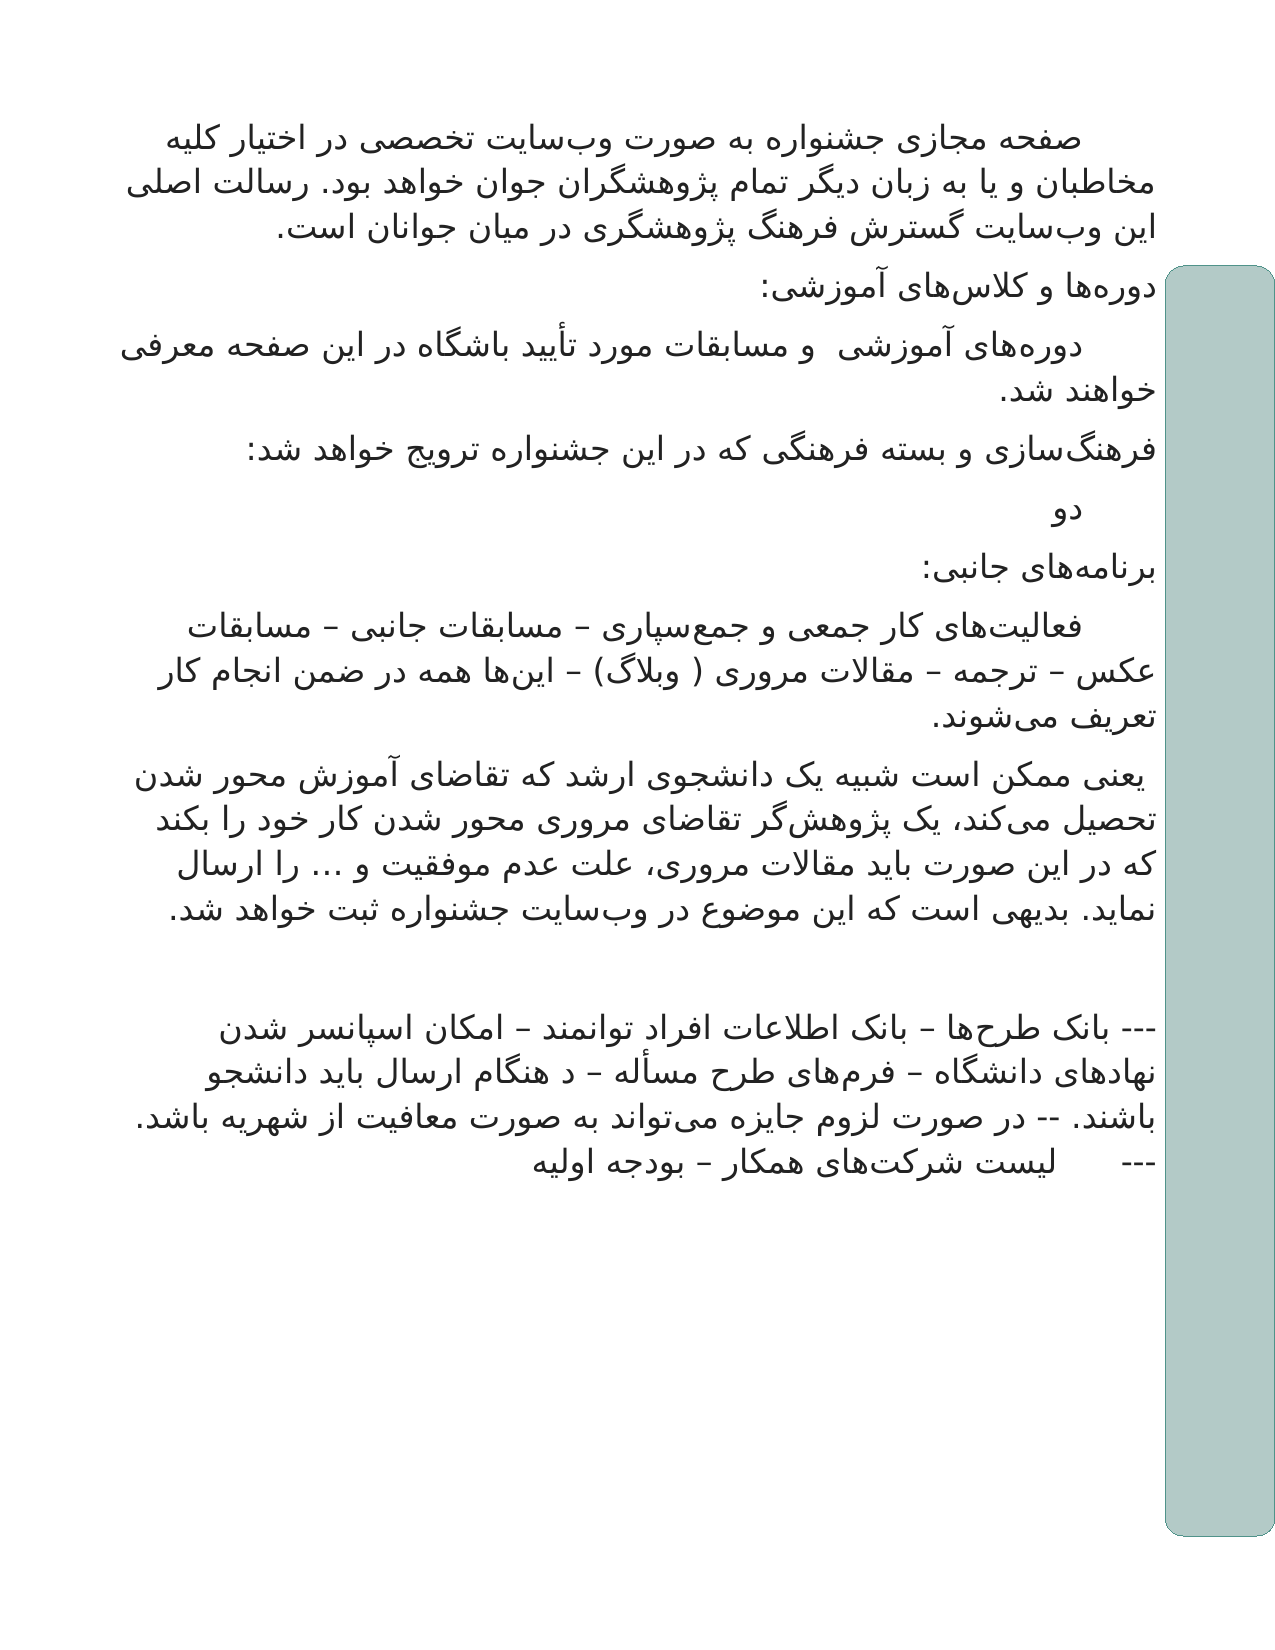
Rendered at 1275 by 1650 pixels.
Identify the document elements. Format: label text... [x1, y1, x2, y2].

text --- بانک طرح‌ها – بانک اطلاعات افراد توانمند – امکان اسپانسر شدن نهادهای دانشگاه – فرم‌های طرح مسأله – د هنگام ارسال باید دانشجو باشند. -- در صورت لزوم جایزه می‌تواند به صورت معافیت از شهریه باشد. --- لیست شرکت‌های همکار – بودجه اولیه [118, 1008, 1157, 1181]
text برنامه‌های جانبی: [118, 548, 1157, 587]
text یعنی ممکن است شبیه یک دانشجوی ارشد که تقاضای آموزش محور شدن تحصیل می‌کند، یک پژوهش‌گر تقاضای مروری محور شدن کار خود را بکند که در این صورت باید مقالات مروری، علت عدم موفقیت و … را ارسال نماید. بدیهی است که این موضوع در وب‌سایت جشنواره ثبت خواهد شد. [118, 755, 1157, 928]
text صفحه مجازی جشنواره به صورت وب‌سایت تخصصی در اختیار کلیه مخاطبان و یا به زبان دیگر تمام پژوهشگران جوان خواهد بود. رسالت اصلی این وب‌سایت گسترش فرهنگ پژوهشگری در میان جوانان است. [118, 118, 1157, 246]
text دوره‌ها و کلاس‌های آموزشی: [118, 266, 1157, 305]
text فعالیت‌های کار جمعی و جمع‌سپاری – مسابقات جانبی – مسابقات عکس – ترجمه – مقالات مروری ( وبلاگ) – این‌ها همه در ضمن انجام کار تعریف می‌شوند. [118, 607, 1157, 735]
text فرهنگ‌سازی و بسته فرهنگی که در این جشنواره ترویج خواهد شد: [118, 429, 1157, 468]
text دوره‌های آموزشی و مسابقات مورد تأیید باشگاه در این صفحه معرفی خواهند شد. [118, 326, 1157, 409]
text دو [118, 488, 1157, 527]
